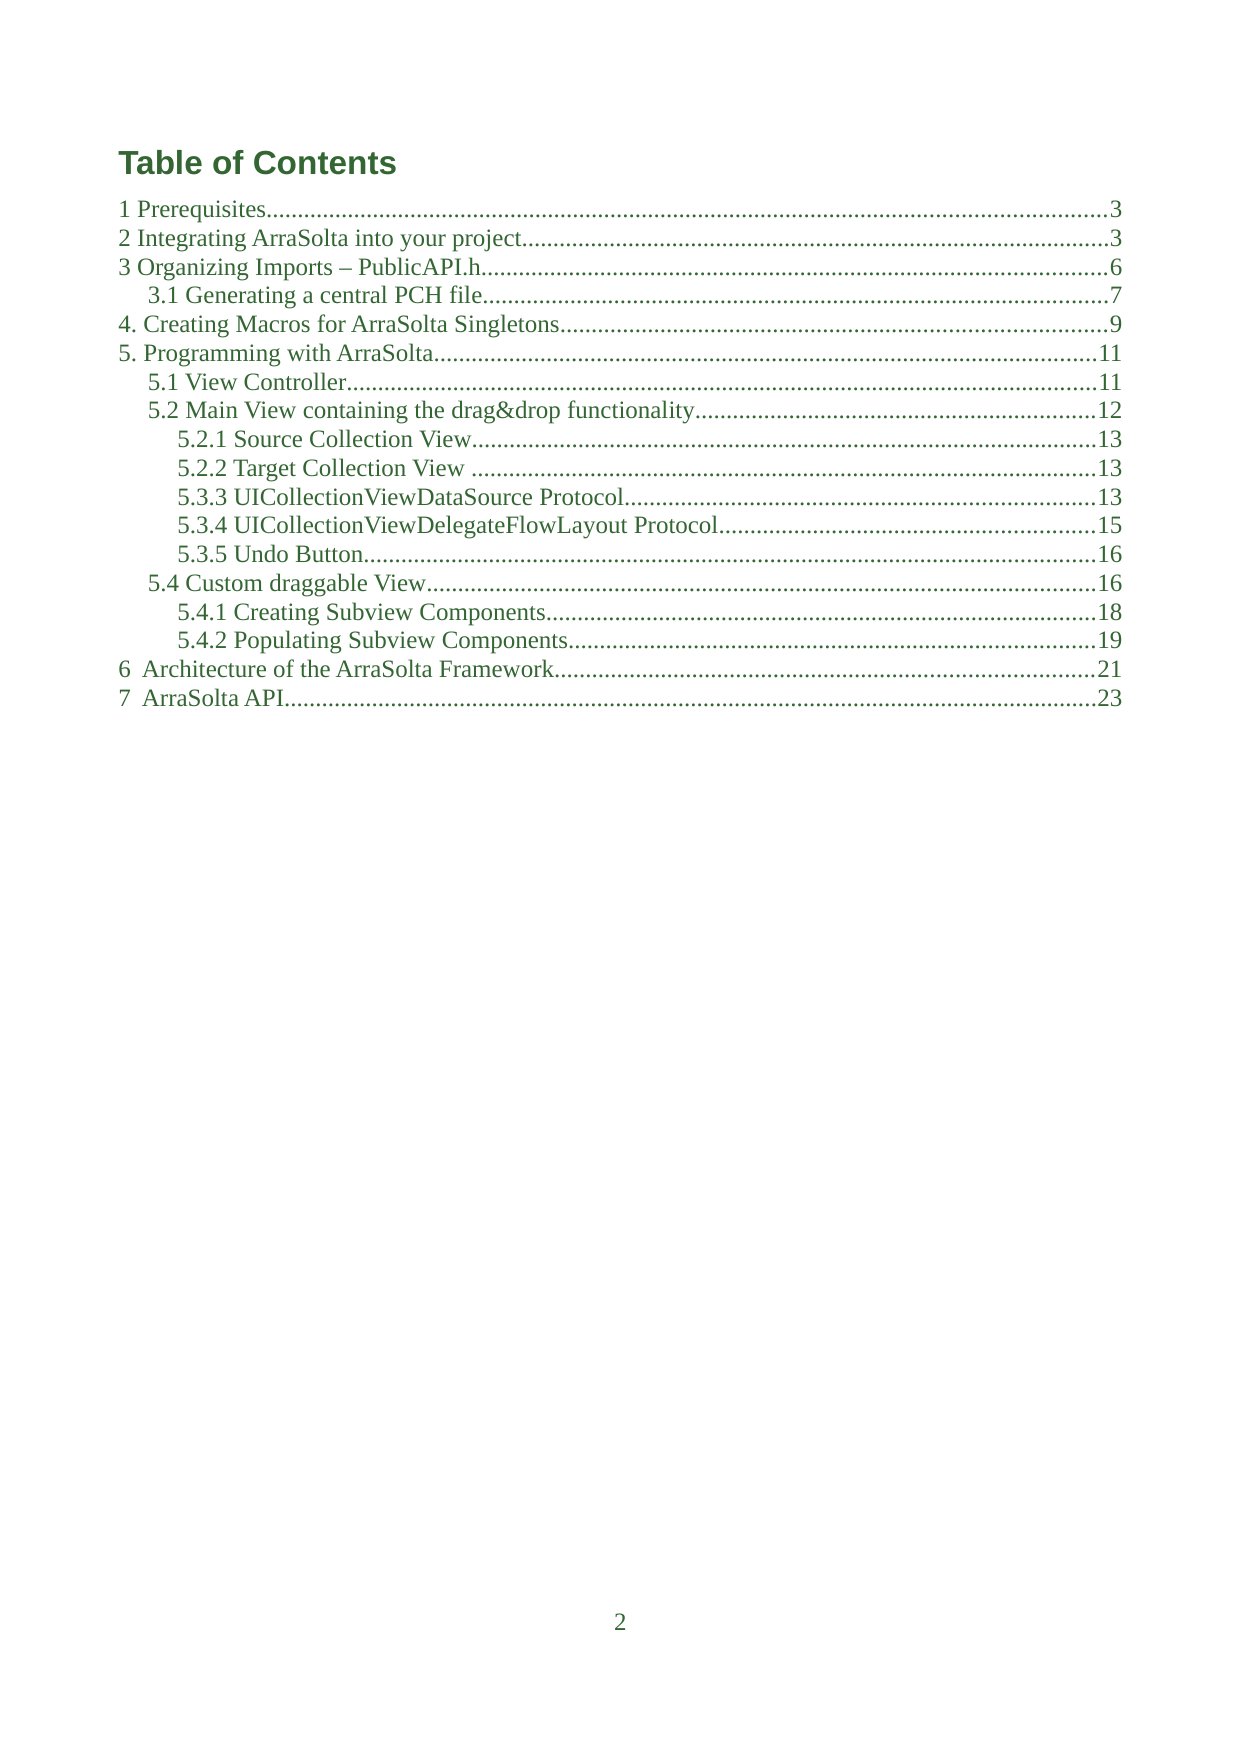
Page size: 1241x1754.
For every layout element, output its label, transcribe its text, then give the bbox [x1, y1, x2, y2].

text 7 ArraSolta API 23 [118, 683, 1122, 712]
text 5.4.1 Creating Subview Components 18 [177, 597, 1122, 625]
text 3.1 Generating a central PCH file 7 [148, 280, 1122, 309]
text 5.2 Main View containing the drag&drop functionality 12 [148, 395, 1122, 424]
text 6 Architecture of the ArraSolta Framework 21 [118, 654, 1122, 683]
text 2 Integrating ArraSolta into your project 3 [118, 223, 1122, 252]
text 5.3.5 Undo Button 16 [177, 539, 1122, 568]
text 5.4.2 Populating Subview Components 19 [177, 625, 1122, 654]
text 5.3.4 UICollectionViewDelegateFlowLayout Protocol 15 [177, 510, 1122, 539]
text 5.2.2 Target Collection View 13 [177, 453, 1122, 482]
text 5.1 View Controller 11 [148, 367, 1122, 395]
text 1 Prerequisites 3 [118, 194, 1122, 223]
text 5.2.1 Source Collection View 13 [177, 424, 1122, 453]
subtitle Table of Contents [118, 143, 1122, 182]
text 4. Creating Macros for ArraSolta Singletons 9 [118, 309, 1122, 338]
text 5. Programming with ArraSolta 11 [118, 338, 1122, 367]
text 3 Organizing Imports – PublicAPI.h 6 [118, 252, 1122, 280]
text 5.4 Custom draggable View 16 [148, 568, 1122, 597]
text 5.3.3 UICollectionViewDataSource Protocol 13 [177, 482, 1122, 510]
